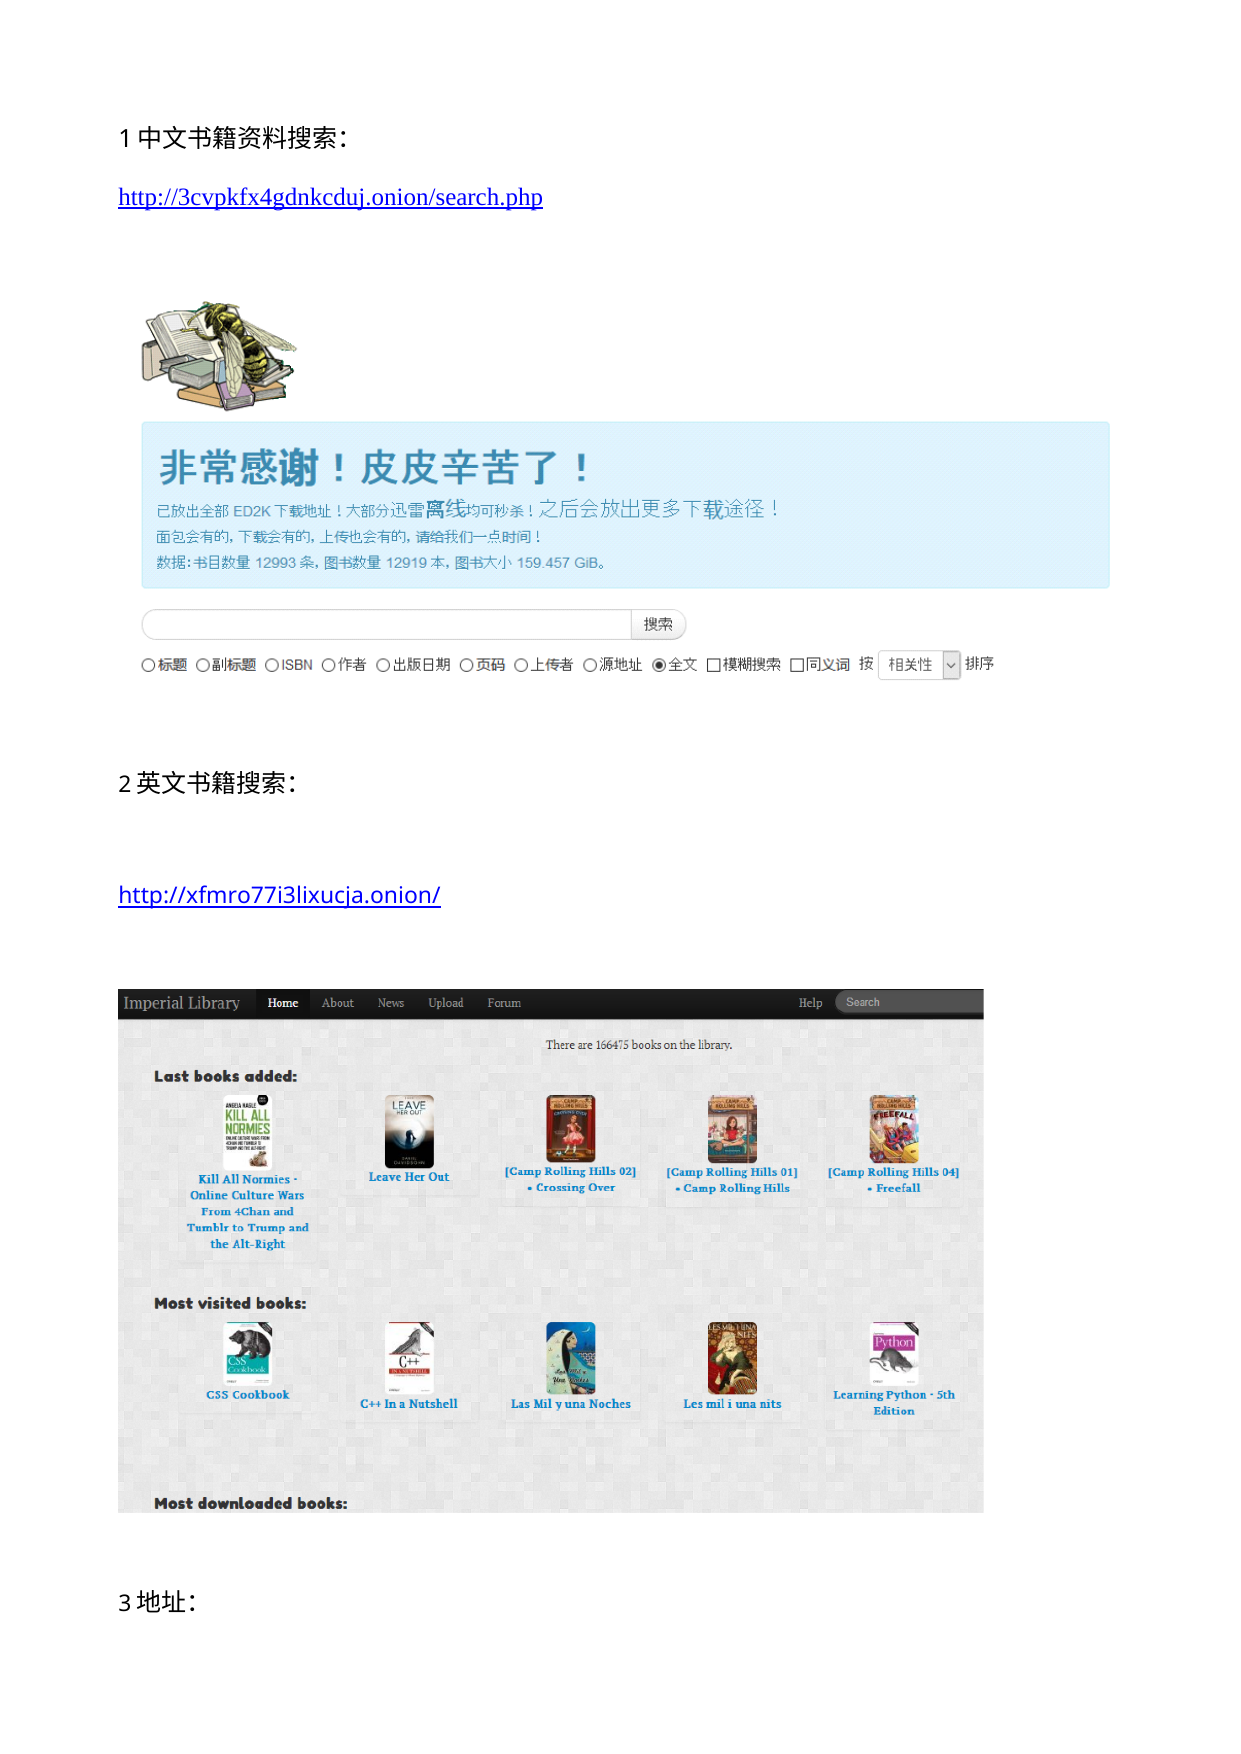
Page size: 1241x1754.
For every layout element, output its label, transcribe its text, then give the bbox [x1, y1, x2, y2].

text http://3cvpkfx4gdnkcduj.onion/search.php [118, 182, 1122, 211]
text http://xfmro77i3lixucja.onion/ [118, 879, 1122, 911]
text 2英文书籍搜索： [118, 764, 1122, 800]
text 1中文书籍资料搜索： [118, 118, 1122, 154]
text 3地址： [118, 1582, 1122, 1618]
